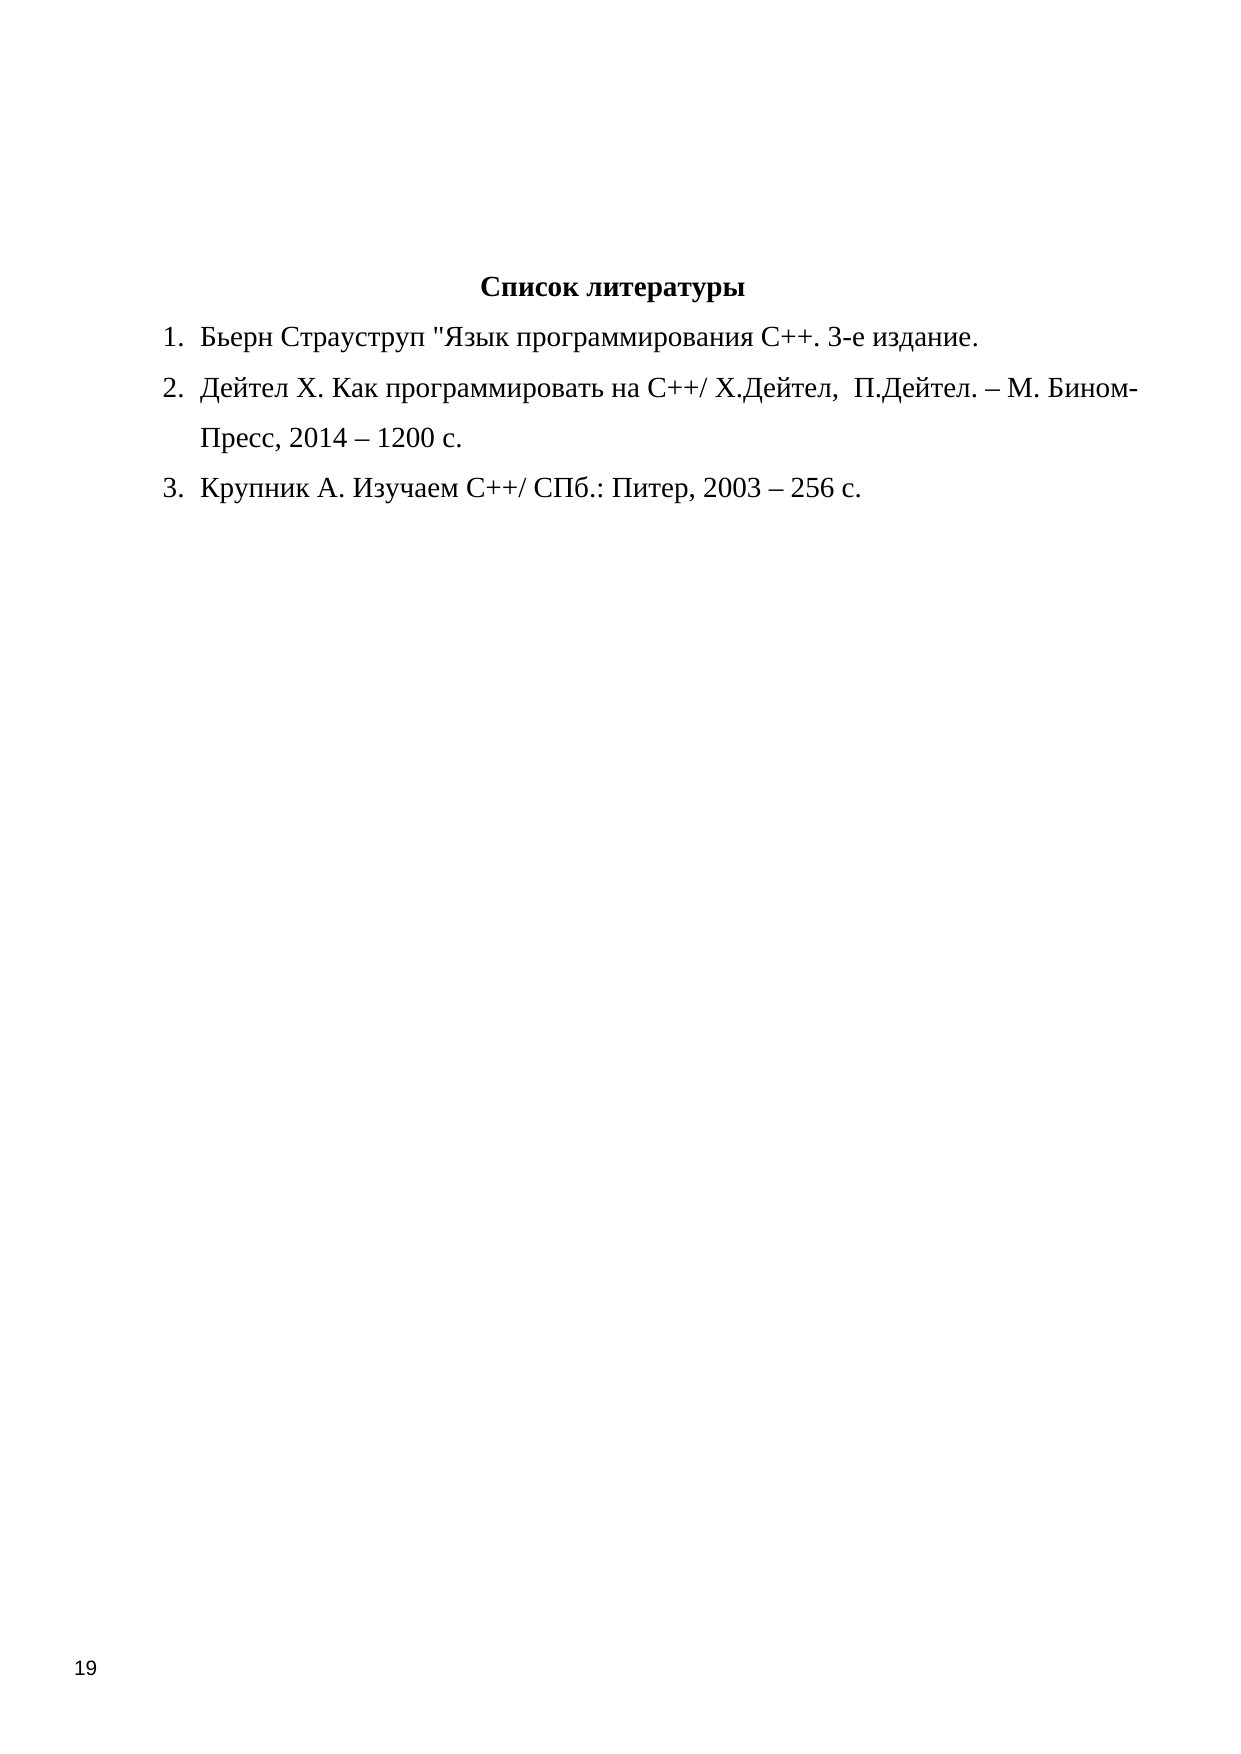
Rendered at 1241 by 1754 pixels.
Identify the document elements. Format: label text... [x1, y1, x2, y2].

list Бьерн Страуструп "Язык программирования C++. 3-е издание. [162, 319, 1152, 353]
list Дейтел Х. Как программировать на C++/ Х.Дейтел, П.Дейтел. – М. Бином-Пресс, 2014 – 1200 с. [162, 370, 1152, 453]
text Список литературы [74, 269, 1152, 303]
list Крупник А. Изучаем C++/ СПб.: Питер, 2003 – 256 с. [162, 470, 1152, 504]
